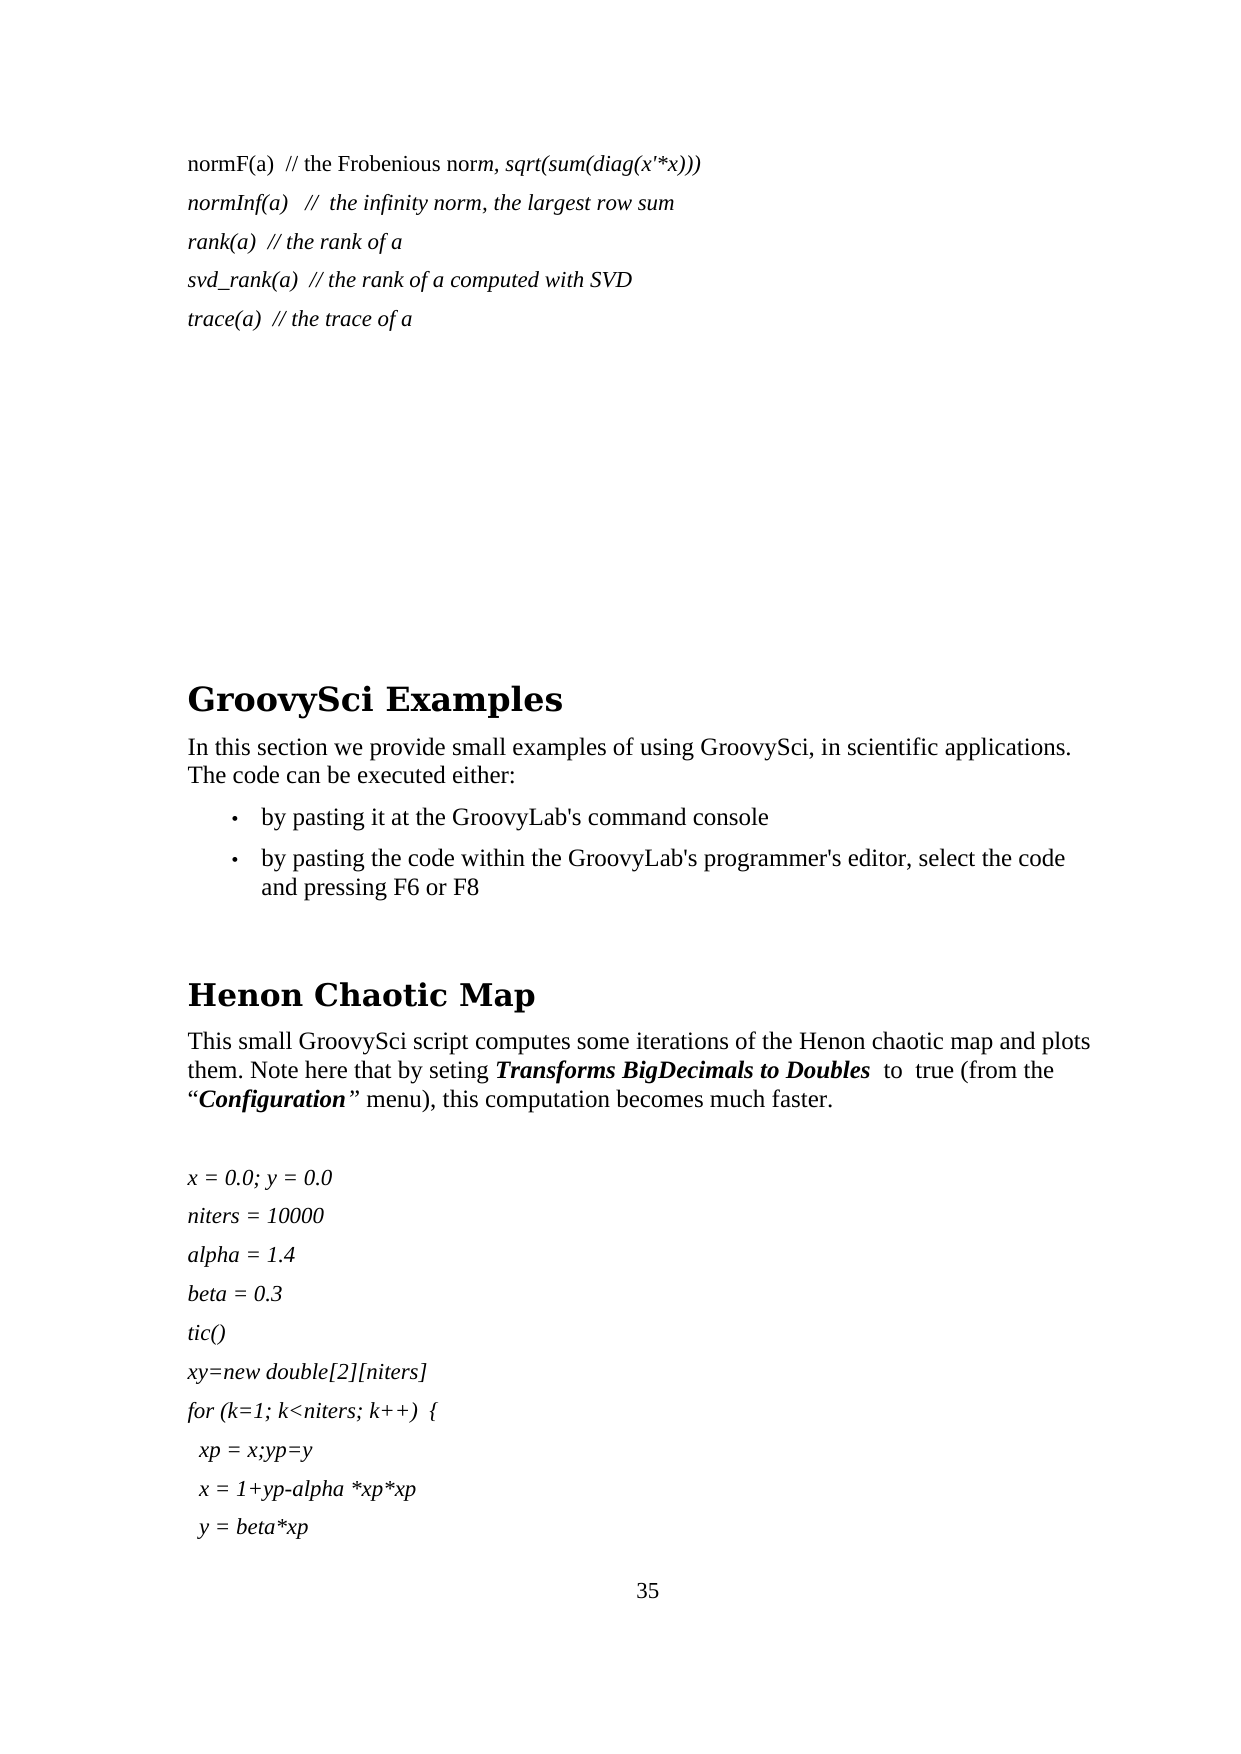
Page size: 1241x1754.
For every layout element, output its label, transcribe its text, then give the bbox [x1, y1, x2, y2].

text x = 1+yp-alpha *xp*xp [187, 1474, 1108, 1501]
text niters = 10000 [187, 1203, 1108, 1229]
list by pasting it at the GroovyLab's command console [232, 802, 1108, 831]
text tic() [187, 1319, 1108, 1346]
text This small GroovySci script computes some iterations of the Henon chaotic map and plots them. Note here that by seting Transforms BigDecimals to Doubles to true (from the “Configuration” menu), this computation becomes much faster. [187, 1026, 1108, 1112]
text normInf(a) // the infinity norm, the largest row sum [187, 189, 1108, 215]
text alpha = 1.4 [187, 1241, 1108, 1268]
subtitle Henon Chaotic Map [187, 977, 1108, 1014]
text svd_rank(a) // the rank of a computed with SVD [187, 267, 1108, 293]
subtitle GroovySci Examples [187, 680, 1108, 719]
text xp = x;yp=y [187, 1436, 1108, 1462]
text rank(a) // the rank of a [187, 228, 1108, 254]
text trace(a) // the trace of a [187, 305, 1108, 332]
list by pasting the code within the GroovyLab's programmer's editor, select the code and pressing F6 or F8 [232, 843, 1108, 901]
text normF(a) // the Frobenious norm, sqrt(sum(diag(x'*x))) [187, 150, 1108, 176]
text In this section we provide small examples of using GroovySci, in scientific applications. The code can be executed either: [187, 732, 1108, 789]
text xy=new double[2][niters] [187, 1358, 1108, 1384]
text x = 0.0; y = 0.0 [187, 1164, 1108, 1190]
text for (k=1; k<niters; k++) { [187, 1397, 1108, 1423]
text y = beta*xp [187, 1513, 1108, 1540]
text beta = 0.3 [187, 1280, 1108, 1307]
